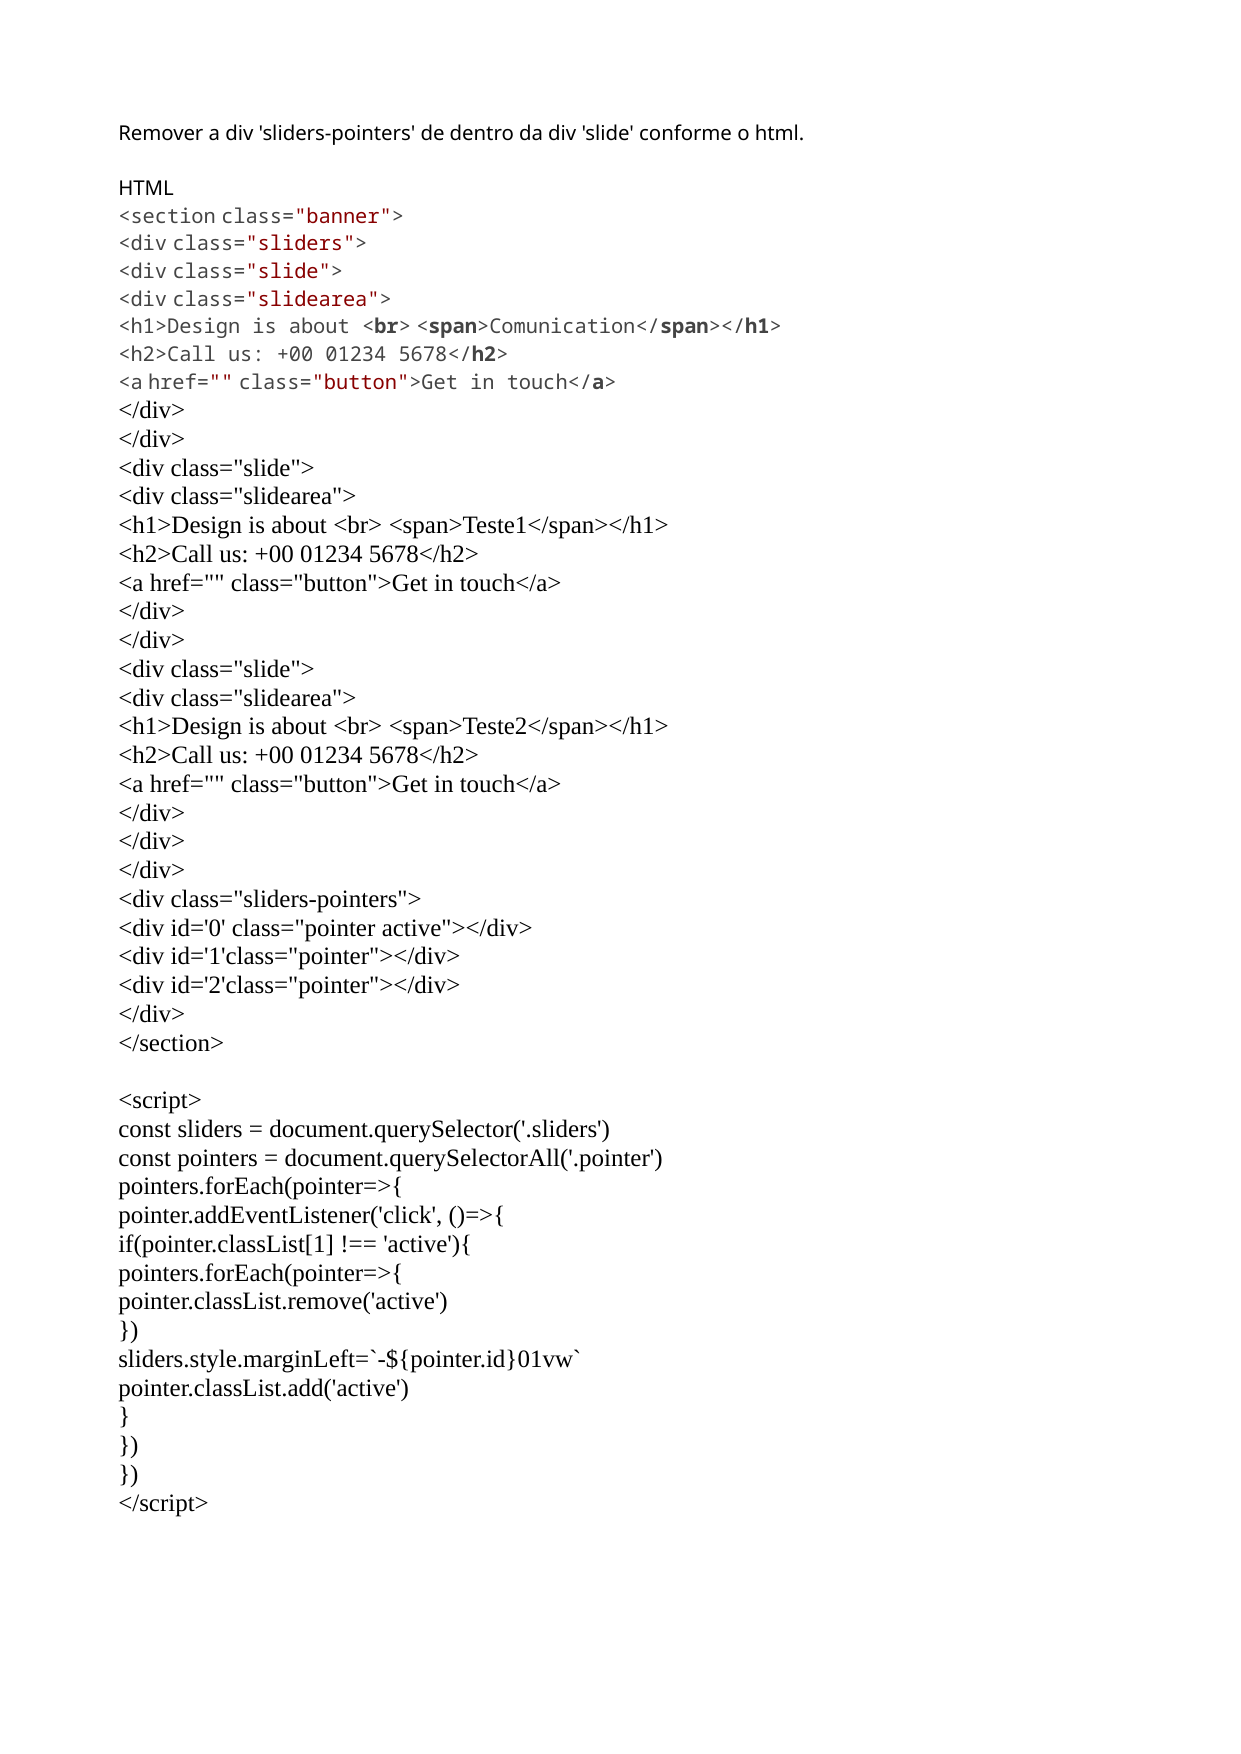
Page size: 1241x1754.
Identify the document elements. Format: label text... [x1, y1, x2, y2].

text HTML [118, 173, 1122, 201]
text <section class="banner"> <div class="sliders"> <div class="slide"> <div class="slidearea"> <h1>Design is about <br> <span>Comunication</span></h1> <h2>Call us: +00 01234 5678</h2> <a href="" class="button">Get in touch</a> </div> </div> <div class="slide"> <div class="slidearea"> <h1>Design is about <br> <span>Teste1</span></h1> <h2>Call us: +00 01234 5678</h2> <a href="" class="button">Get in touch</a> </div> </div> <div class="slide"> <div class="slidearea"> <h1>Design is about <br> <span>Teste2</span></h1> <h2>Call us: +00 01234 5678</h2> <a href="" class="button">Get in touch</a> </div> </div> </div> <div class="sliders-pointers"> <div id='0' class="pointer active"></div> <div id='1'class="pointer"></div> <div id='2'class="pointer"></div> </div> </section> [118, 201, 1122, 1056]
text <script> const sliders = document.querySelector('.sliders') const pointers = document.querySelectorAll('.pointer') pointers.forEach(pointer=>{ pointer.addEventListener('click', ()=>{ if(pointer.classList[1] !== 'active'){ pointers.forEach(pointer=>{ pointer.classList.remove('active') }) sliders.style.marginLeft=`-${pointer.id}01vw` pointer.classList.add('active') } }) }) </script> [118, 1085, 1122, 1516]
text Remover a div 'sliders-pointers' de dentro da div 'slide' conforme o html. [118, 118, 1122, 146]
